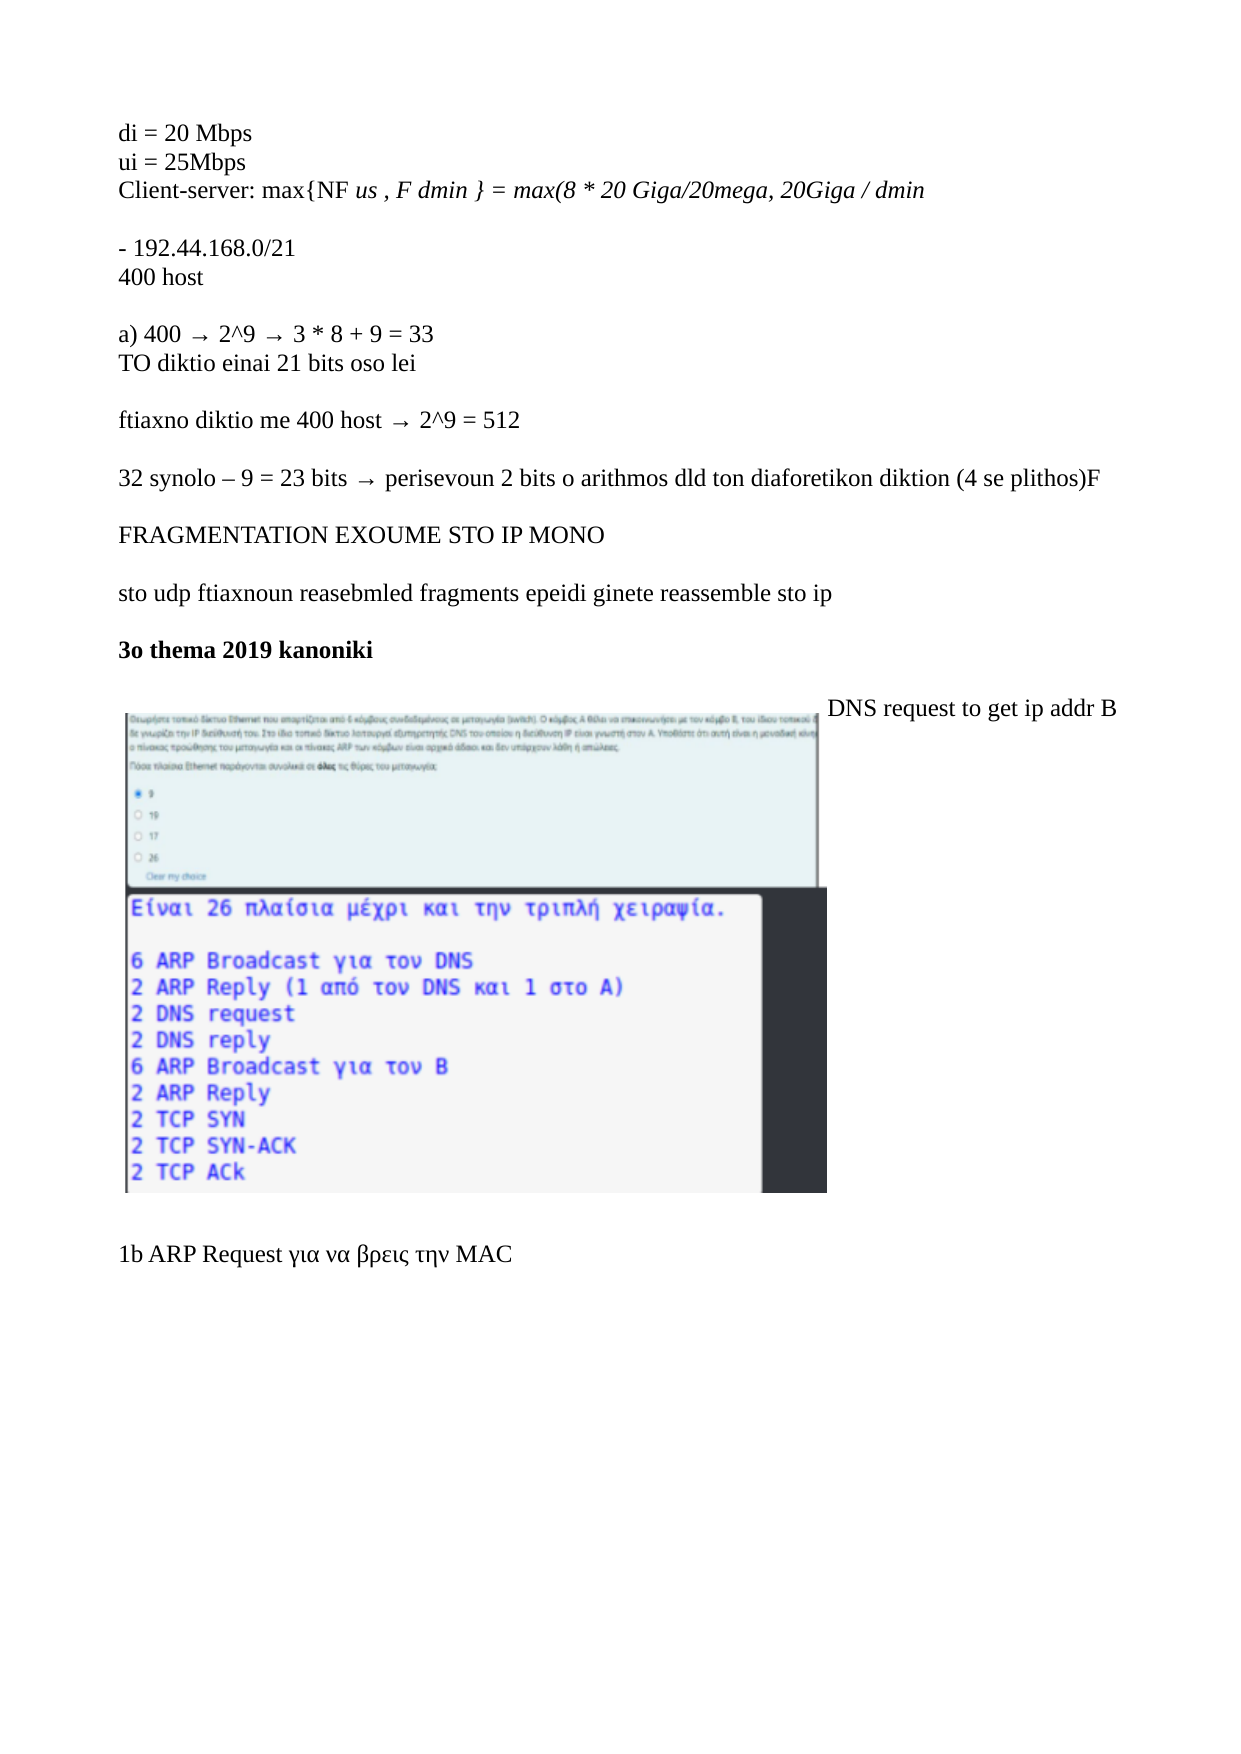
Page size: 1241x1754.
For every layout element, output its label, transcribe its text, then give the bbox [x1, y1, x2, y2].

text ui = 25Mbps [118, 147, 1122, 176]
text ftiaxno diktio me 400 host → 2^9 = 512 [118, 406, 1122, 434]
text 3o thema 2019 kanoniki [118, 636, 1122, 664]
text FRAGMENTATION EXOUME STO IP MONO [118, 521, 1122, 549]
text 32 synolo – 9 = 23 bits → perisevoun 2 bits o arithmos dld ton diaforetikon diktion (4 se plithos)F [118, 463, 1122, 492]
text di = 20 Mbps [118, 118, 1122, 147]
text TO diktio einai 21 bits oso lei [118, 348, 1122, 406]
text Client-server: max{NF us , F dmin } = max(8 * 20 Giga/20mega, 20Giga / dmin [118, 176, 1122, 204]
text a) 400 → 2^9 → 3 * 8 + 9 = 33 [118, 319, 1122, 348]
text 400 host [118, 262, 1122, 291]
text 1b ARP Request για να βρεις την MAC [118, 1239, 1122, 1268]
text sto udp ftiaxnoun reasebmled fragments epeidi ginete reassemble sto ip [118, 578, 1122, 607]
picture [125, 713, 827, 1193]
text - 192.44.168.0/21 [118, 233, 1122, 262]
text DNS request to get ip addr B [118, 693, 1122, 722]
